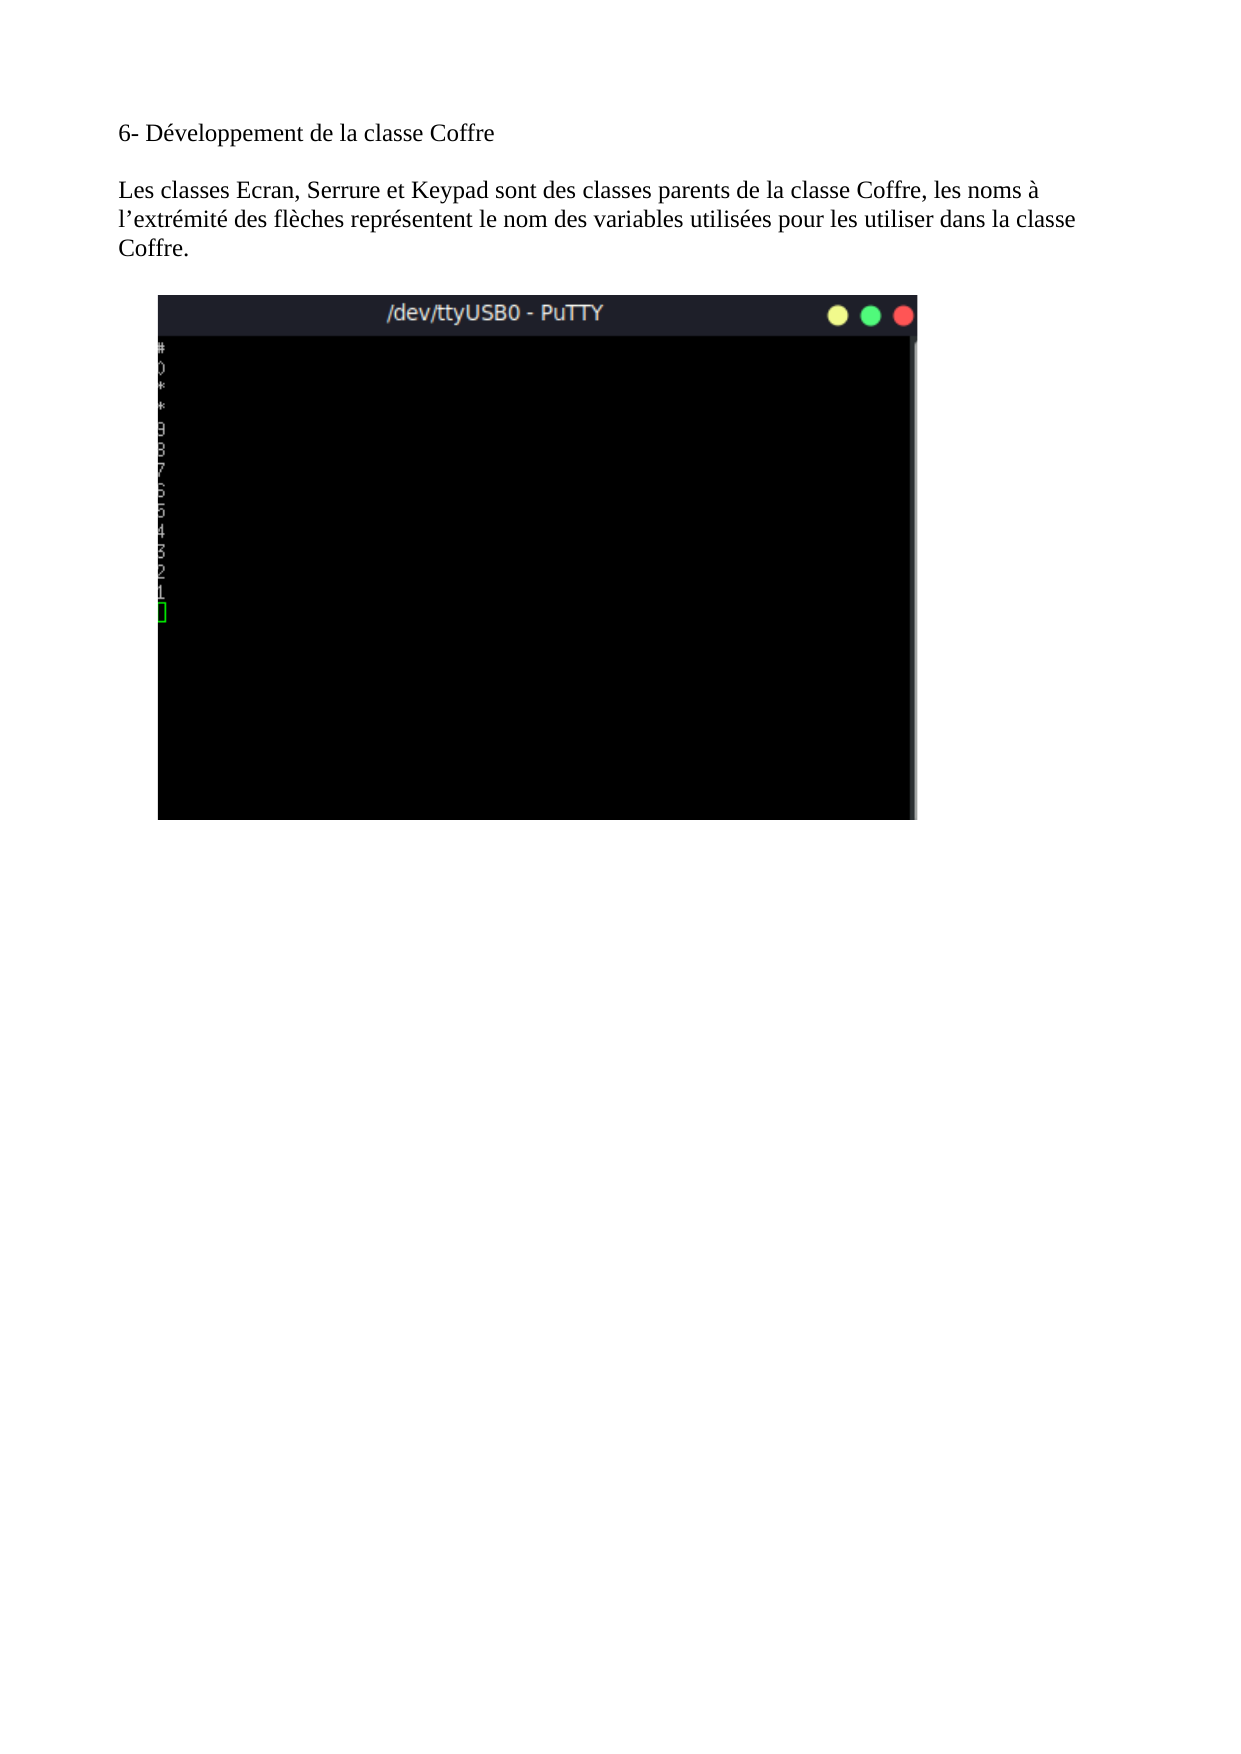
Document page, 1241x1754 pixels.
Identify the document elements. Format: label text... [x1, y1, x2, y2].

text Les classes Ecran, Serrure et Keypad sont des classes parents de la classe Coffre, les noms à l’extrémité des flèches représentent le nom des variables utilisées pour les utiliser dans la classe Coffre. [118, 176, 1122, 894]
picture [157, 295, 918, 820]
text 6- Développement de la classe Coffre [118, 118, 1122, 147]
